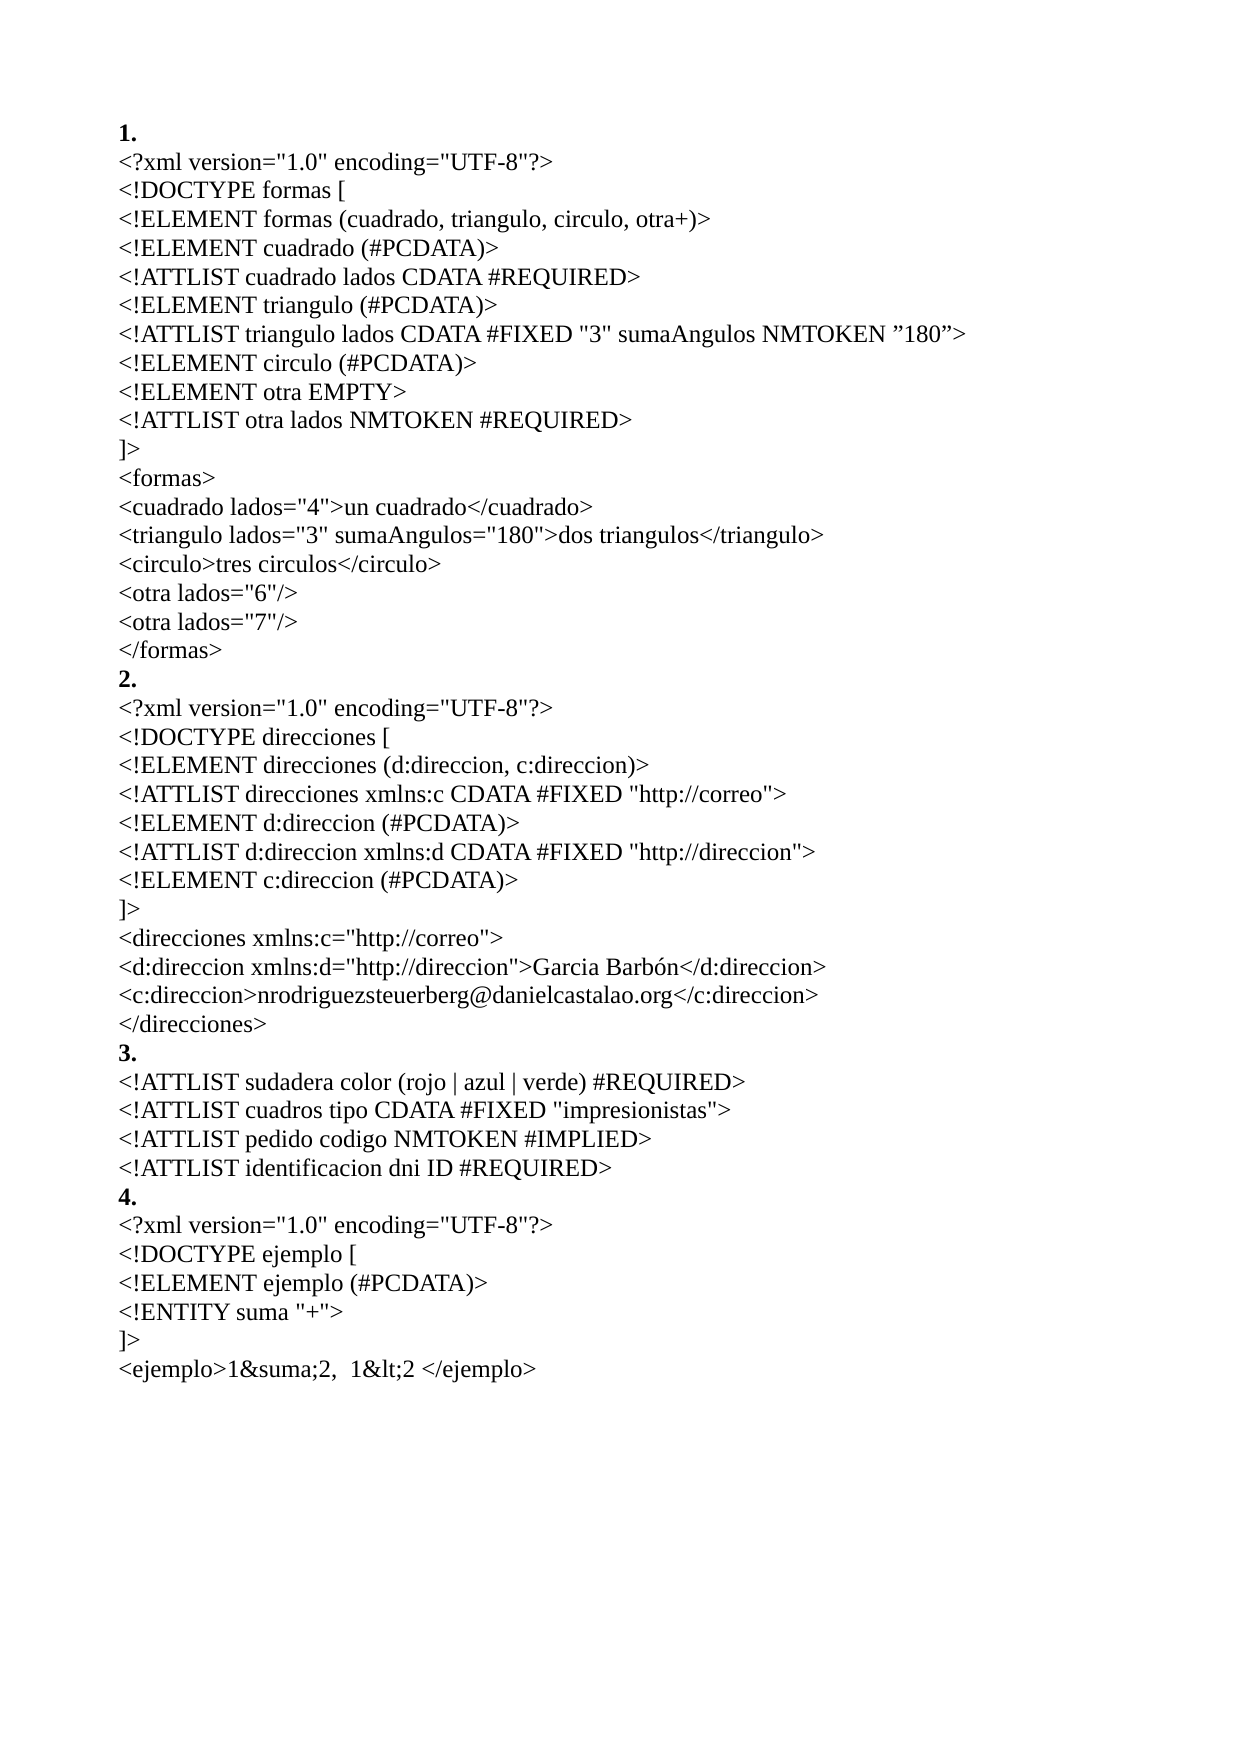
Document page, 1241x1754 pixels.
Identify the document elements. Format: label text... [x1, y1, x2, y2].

text <!ELEMENT formas (cuadrado, triangulo, circulo, otra+)> [118, 204, 1122, 233]
text <!ELEMENT otra EMPTY> [118, 377, 1122, 406]
text <!ATTLIST direcciones xmlns:c CDATA #FIXED "http://correo"> [118, 779, 1122, 808]
text </direcciones> [118, 1009, 1122, 1038]
text <?xml version="1.0" encoding="UTF-8"?> [118, 1211, 1122, 1239]
text <!ATTLIST cuadros tipo CDATA #FIXED "impresionistas"> [118, 1096, 1122, 1124]
text <d:direccion xmlns:d="http://direccion">Garcia Barbón</d:direccion> [118, 952, 1122, 981]
text <c:direccion>nrodriguezsteuerberg@danielcastalao.org</c:direccion> [118, 981, 1122, 1009]
text <!ATTLIST identificacion dni ID #REQUIRED> [118, 1153, 1122, 1182]
text 4. [118, 1182, 1122, 1211]
text <?xml version="1.0" encoding="UTF-8"?> [118, 147, 1122, 176]
text <!ELEMENT direcciones (d:direccion, c:direccion)> [118, 751, 1122, 779]
text ]> [118, 434, 1122, 463]
text 3. [118, 1038, 1122, 1067]
text <!ELEMENT circulo (#PCDATA)> [118, 348, 1122, 377]
text <?xml version="1.0" encoding="UTF-8"?> [118, 693, 1122, 722]
text ]> [118, 1326, 1122, 1354]
text <direcciones xmlns:c="http://correo"> [118, 923, 1122, 952]
text <!ATTLIST cuadrado lados CDATA #REQUIRED> [118, 262, 1122, 291]
text <!ELEMENT c:direccion (#PCDATA)> [118, 866, 1122, 894]
text <cuadrado lados="4">un cuadrado</cuadrado> [118, 492, 1122, 521]
text <!ELEMENT cuadrado (#PCDATA)> [118, 233, 1122, 262]
text <formas> [118, 463, 1122, 492]
text <circulo>tres circulos</circulo> [118, 549, 1122, 578]
text <otra lados="6"/> [118, 578, 1122, 607]
text <!ELEMENT d:direccion (#PCDATA)> [118, 808, 1122, 837]
text <!ELEMENT triangulo (#PCDATA)> [118, 291, 1122, 319]
text <!ENTITY suma "+"> [118, 1297, 1122, 1326]
text 2. [118, 664, 1122, 693]
text <!ATTLIST otra lados NMTOKEN #REQUIRED> [118, 406, 1122, 434]
text <!ATTLIST triangulo lados CDATA #FIXED "3" sumaAngulos NMTOKEN ”180”> [118, 319, 1122, 348]
text <!ATTLIST sudadera color (rojo | azul | verde) #REQUIRED> [118, 1067, 1122, 1096]
text <!DOCTYPE direcciones [ [118, 722, 1122, 751]
text <!ATTLIST d:direccion xmlns:d CDATA #FIXED "http://direccion"> [118, 837, 1122, 866]
text </formas> [118, 636, 1122, 664]
text <otra lados="7"/> [118, 607, 1122, 636]
text <!DOCTYPE ejemplo [ [118, 1239, 1122, 1268]
text <ejemplo>1&suma;2, 1&lt;2 </ejemplo> [118, 1354, 1122, 1383]
text <!ATTLIST pedido codigo NMTOKEN #IMPLIED> [118, 1124, 1122, 1153]
text ]> [118, 894, 1122, 923]
text <!ELEMENT ejemplo (#PCDATA)> [118, 1268, 1122, 1297]
text <!DOCTYPE formas [ [118, 176, 1122, 204]
text <triangulo lados="3" sumaAngulos="180">dos triangulos</triangulo> [118, 521, 1122, 549]
text 1. [118, 118, 1122, 147]
